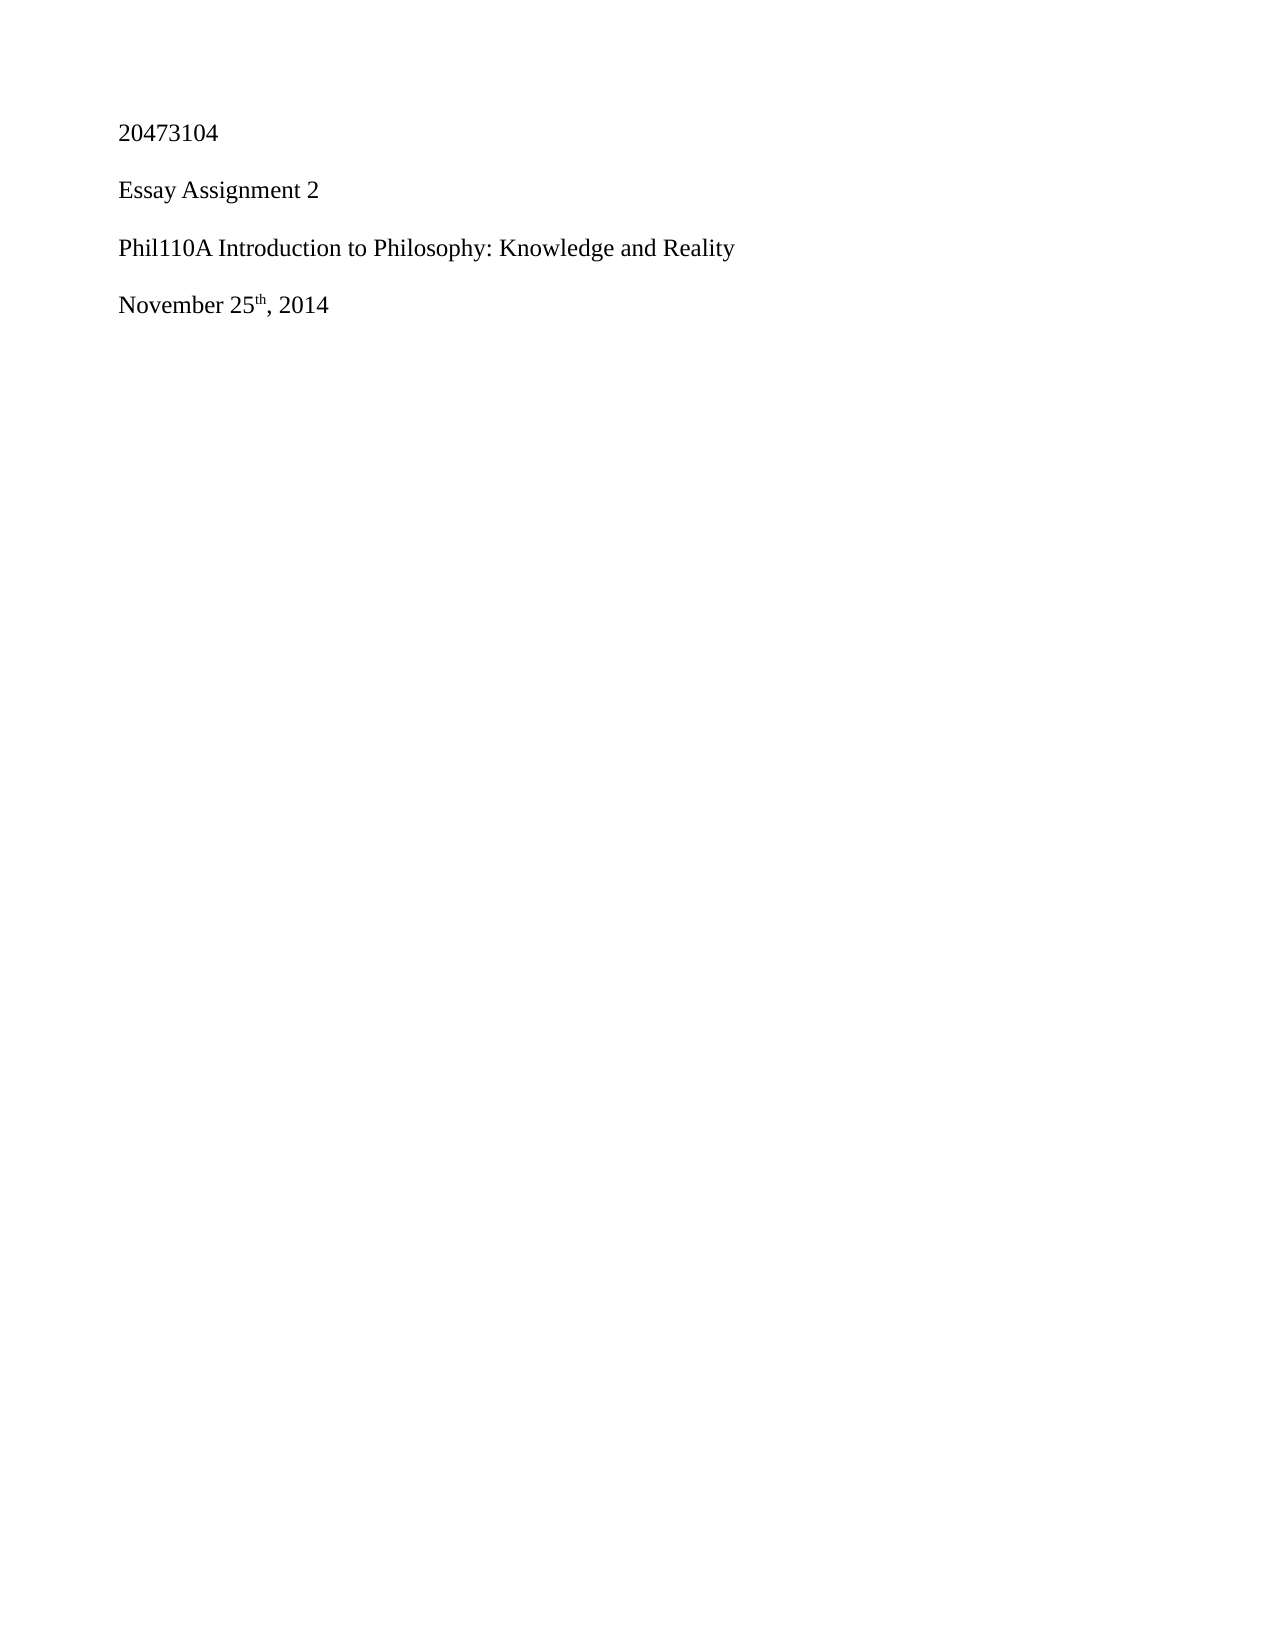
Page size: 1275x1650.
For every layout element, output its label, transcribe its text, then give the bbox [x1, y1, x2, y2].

text 20473104 [118, 118, 1157, 147]
text Phil110A Introduction to Philosophy: Knowledge and Reality [118, 233, 1157, 262]
text November 25th, 2014 [118, 291, 1157, 319]
text Essay Assignment 2 [118, 176, 1157, 204]
